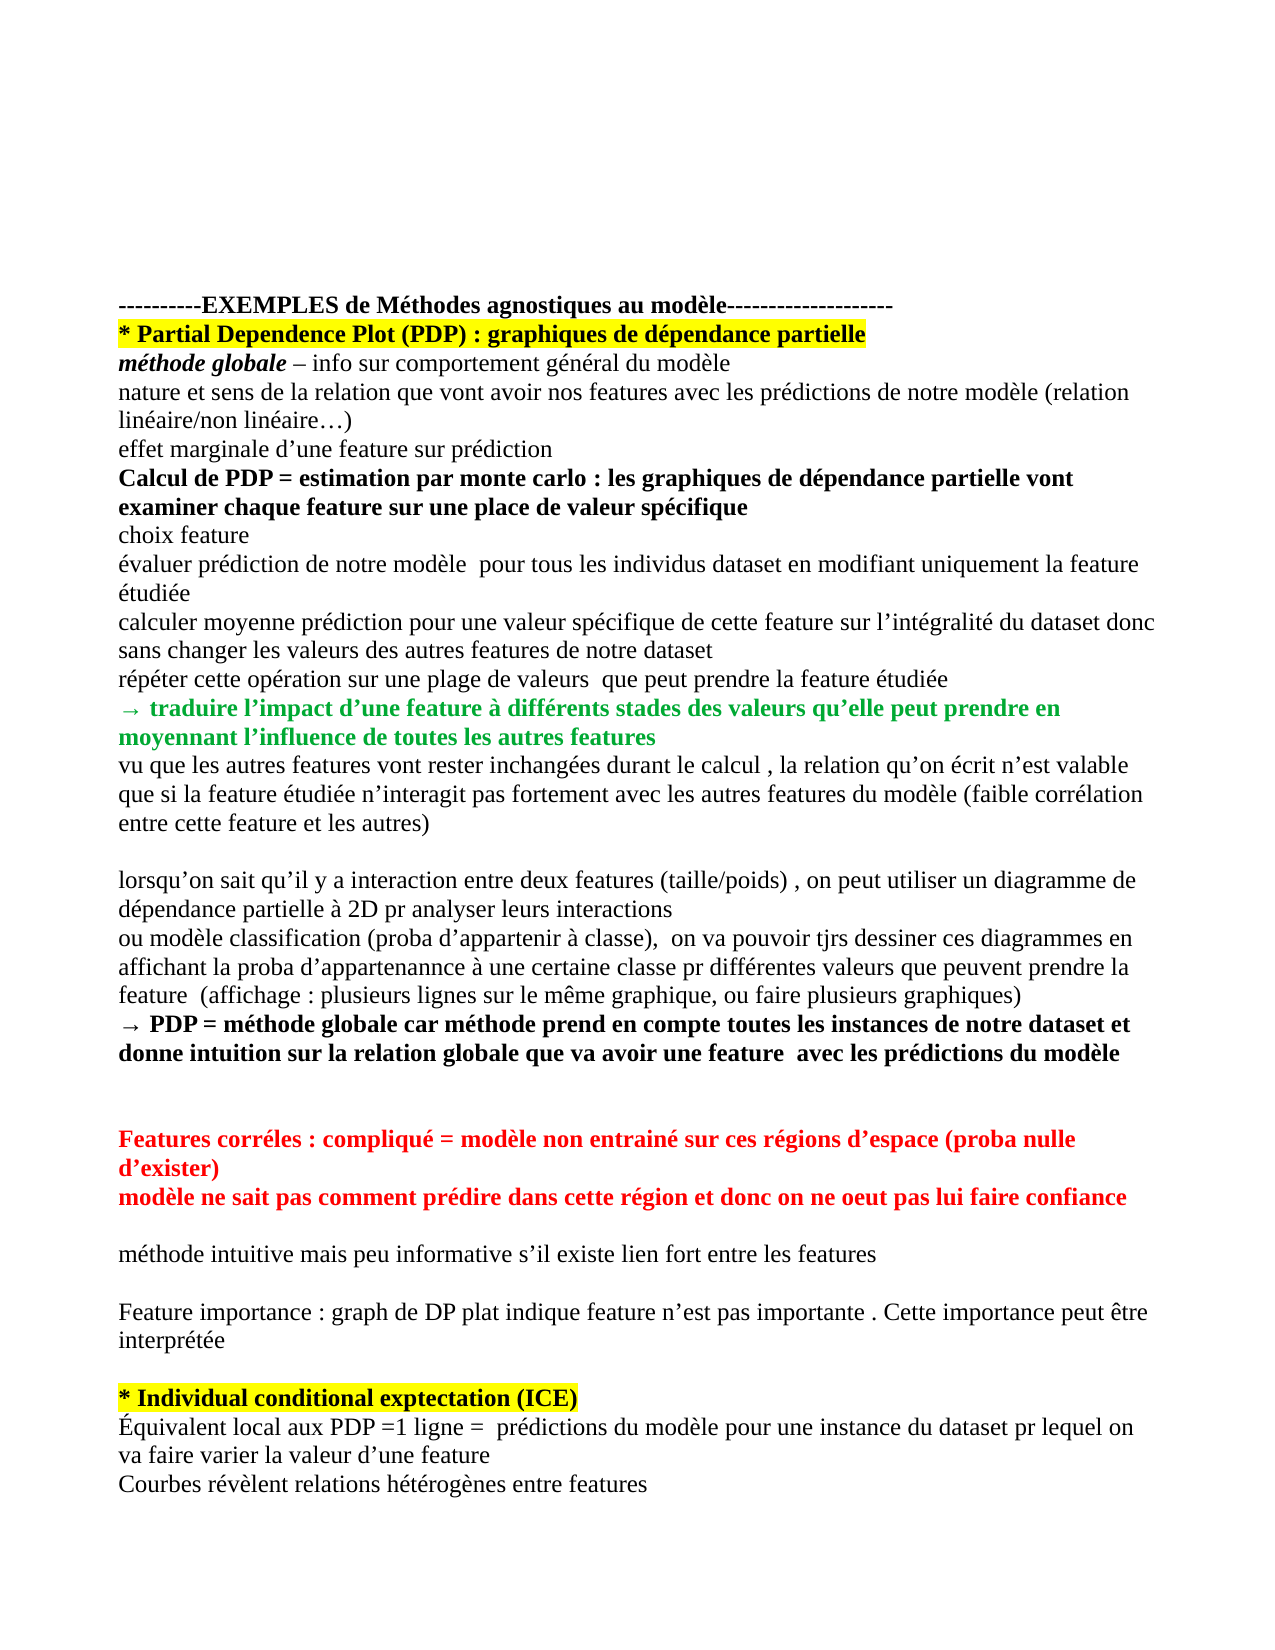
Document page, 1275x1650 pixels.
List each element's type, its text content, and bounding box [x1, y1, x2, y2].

text choix feature [118, 521, 1157, 549]
text → PDP = méthode globale car méthode prend en compte toutes les instances de notre dataset et donne intuition sur la relation globale que va avoir une feature avec les prédictions du modèle [118, 1009, 1157, 1067]
text * Partial Dependence Plot (PDP) : graphiques de dépendance partielle [118, 319, 1157, 348]
text évaluer prédiction de notre modèle pour tous les individus dataset en modifiant uniquement la feature étudiée [118, 549, 1157, 607]
text Équivalent local aux PDP =1 ligne = prédictions du modèle pour une instance du dataset pr lequel on va faire varier la valeur d’une feature [118, 1412, 1157, 1469]
text méthode globale – info sur comportement général du modèle [118, 348, 1157, 377]
text répéter cette opération sur une plage de valeurs que peut prendre la feature étudiée [118, 664, 1157, 693]
text ou modèle classification (proba d’appartenir à classe), on va pouvoir tjrs dessiner ces diagrammes en affichant la proba d’appartenannce à une certaine classe pr différentes valeurs que peuvent prendre la feature (affichage : plusieurs lignes sur le même graphique, ou faire plusieurs graphiques) [118, 923, 1157, 1009]
text Features corréles : compliqué = modèle non entrainé sur ces régions d’espace (proba nulle d’exister) [118, 1124, 1157, 1182]
text lorsqu’on sait qu’il y a interaction entre deux features (taille/poids) , on peut utiliser un diagramme de dépendance partielle à 2D pr analyser leurs interactions [118, 866, 1157, 923]
text vu que les autres features vont rester inchangées durant le calcul , la relation qu’on écrit n’est valable que si la feature étudiée n’interagit pas fortement avec les autres features du modèle (faible corrélation entre cette feature et les autres) [118, 751, 1157, 837]
text Calcul de PDP = estimation par monte carlo : les graphiques de dépendance partielle vont examiner chaque feature sur une place de valeur spécifique [118, 463, 1157, 521]
text * Individual conditional exptectation (ICE) [118, 1383, 1157, 1412]
text calculer moyenne prédiction pour une valeur spécifique de cette feature sur l’intégralité du dataset donc sans changer les valeurs des autres features de notre dataset [118, 607, 1157, 664]
text méthode intuitive mais peu informative s’il existe lien fort entre les features [118, 1239, 1157, 1268]
text Feature importance : graph de DP plat indique feature n’est pas importante . Cette importance peut être interprétée [118, 1297, 1157, 1354]
text nature et sens de la relation que vont avoir nos features avec les prédictions de notre modèle (relation linéaire/non linéaire…) [118, 377, 1157, 434]
text Courbes révèlent relations hétérogènes entre features [118, 1469, 1157, 1498]
text ----------EXEMPLES de Méthodes agnostiques au modèle-------------------- [118, 291, 1157, 319]
text effet marginale d’une feature sur prédiction [118, 434, 1157, 463]
text modèle ne sait pas comment prédire dans cette région et donc on ne oeut pas lui faire confiance [118, 1182, 1157, 1211]
text → traduire l’impact d’une feature à différents stades des valeurs qu’elle peut prendre en moyennant l’influence de toutes les autres features [118, 693, 1157, 751]
